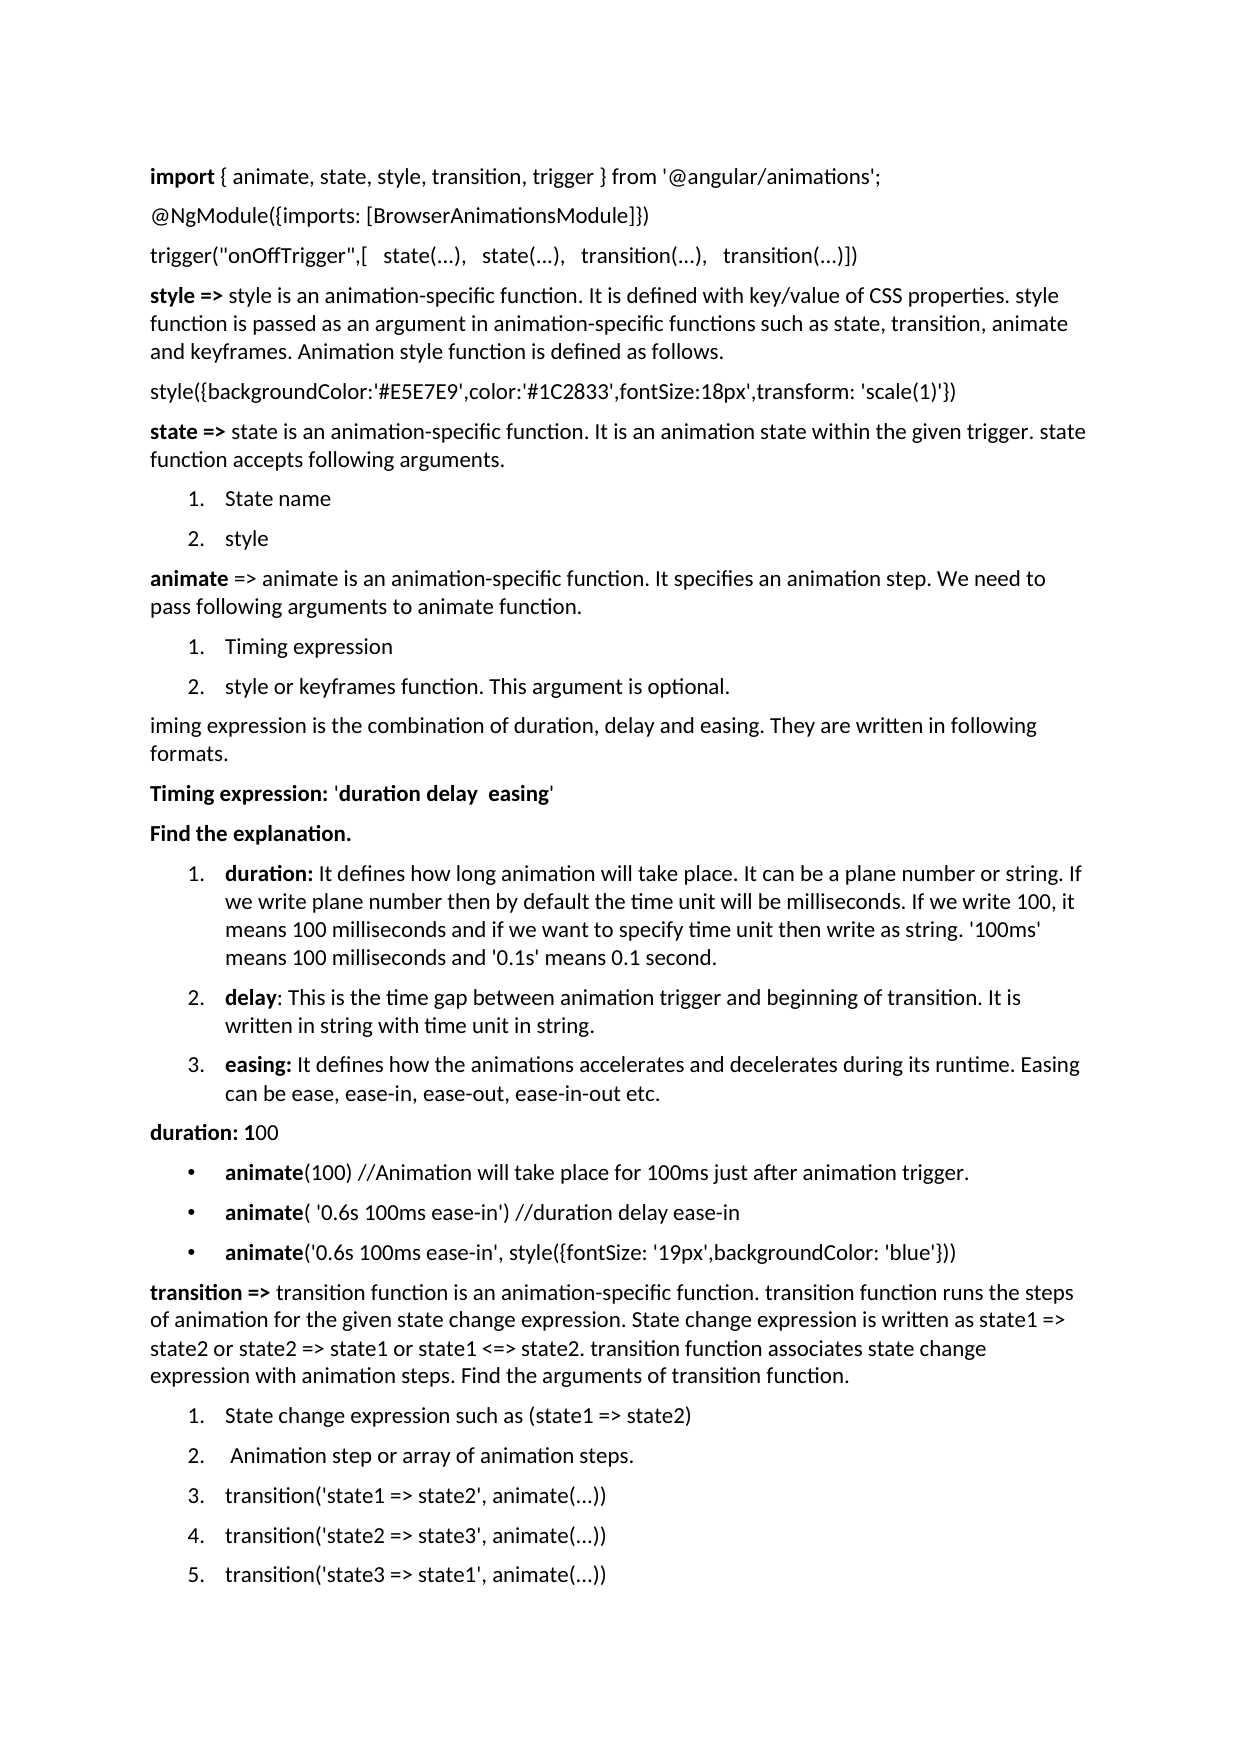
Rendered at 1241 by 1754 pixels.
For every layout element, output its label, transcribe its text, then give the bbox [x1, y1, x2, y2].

text style => style is an animation-specific function. It is defined with key/value of CSS properties. style function is passed as an argument in animation-specific functions such as state, transition, animate and keyframes. Animation style function is defined as follows. [150, 281, 1090, 365]
list style or keyframes function. This argument is optional. [187, 672, 1090, 700]
text style({backgroundColor:'#E5E7E9',color:'#1C2833',fontSize:18px',transform: 'scale(1)'}) [150, 377, 1090, 405]
list transition('state1 => state2', animate(...)) [187, 1481, 1090, 1509]
list animate(100) //Animation will take place for 100ms just after animation trigger. [187, 1158, 1090, 1186]
text state => state is an animation-specific function. It is an animation state within the given trigger. state function accepts following arguments. [150, 417, 1090, 473]
text import { animate, state, style, transition, trigger } from '@angular/animations'; [150, 162, 1090, 190]
text Find the explanation. [150, 819, 1090, 847]
text @NgModule({imports: [BrowserAnimationsModule]}) [150, 202, 1090, 229]
text iming expression is the combination of duration, delay and easing. They are written in following formats. [150, 712, 1090, 768]
list State name [187, 484, 1090, 513]
list Timing expression [187, 632, 1090, 660]
list style [187, 524, 1090, 552]
list duration: It defines how long animation will take place. It can be a plane number or string. If we write plane number then by default the time unit will be milliseconds. If we write 100, it means 100 milliseconds and if we want to specify time unit then write as string. '100ms' means 100 milliseconds and '0.1s' means 0.1 second. [187, 859, 1090, 971]
text Timing expression: 'duration delay easing' [150, 779, 1090, 807]
list transition('state3 => state1', animate(...)) [187, 1561, 1090, 1589]
list animate( '0.6s 100ms ease-in') //duration delay ease-in [187, 1198, 1090, 1226]
list State change expression such as (state1 => state2) [187, 1401, 1090, 1429]
list delay: This is the time gap between animation trigger and beginning of transition. It is written in string with time unit in string. [187, 983, 1090, 1039]
list transition('state2 => state3', animate(...)) [187, 1521, 1090, 1549]
list Animation step or array of animation steps. [187, 1441, 1090, 1469]
text duration: 100 [150, 1118, 1090, 1146]
list animate('0.6s 100ms ease-in', style({fontSize: '19px',backgroundColor: 'blue'})) [187, 1238, 1090, 1266]
text transition => transition function is an animation-specific function. transition function runs the steps of animation for the given state change expression. State change expression is written as state1 => state2 or state2 => state1 or state1 <=> state2. transition function associates state change expression with animation steps. Find the arguments of transition function. [150, 1278, 1090, 1390]
text trigger("onOffTrigger",[ state(...), state(...), transition(...), transition(...)]) [150, 241, 1090, 269]
list easing: It defines how the animations accelerates and decelerates during its runtime. Easing can be ease, ease-in, ease-out, ease-in-out etc. [187, 1051, 1090, 1107]
text animate => animate is an animation-specific function. It specifies an animation step. We need to pass following arguments to animate function. [150, 564, 1090, 620]
